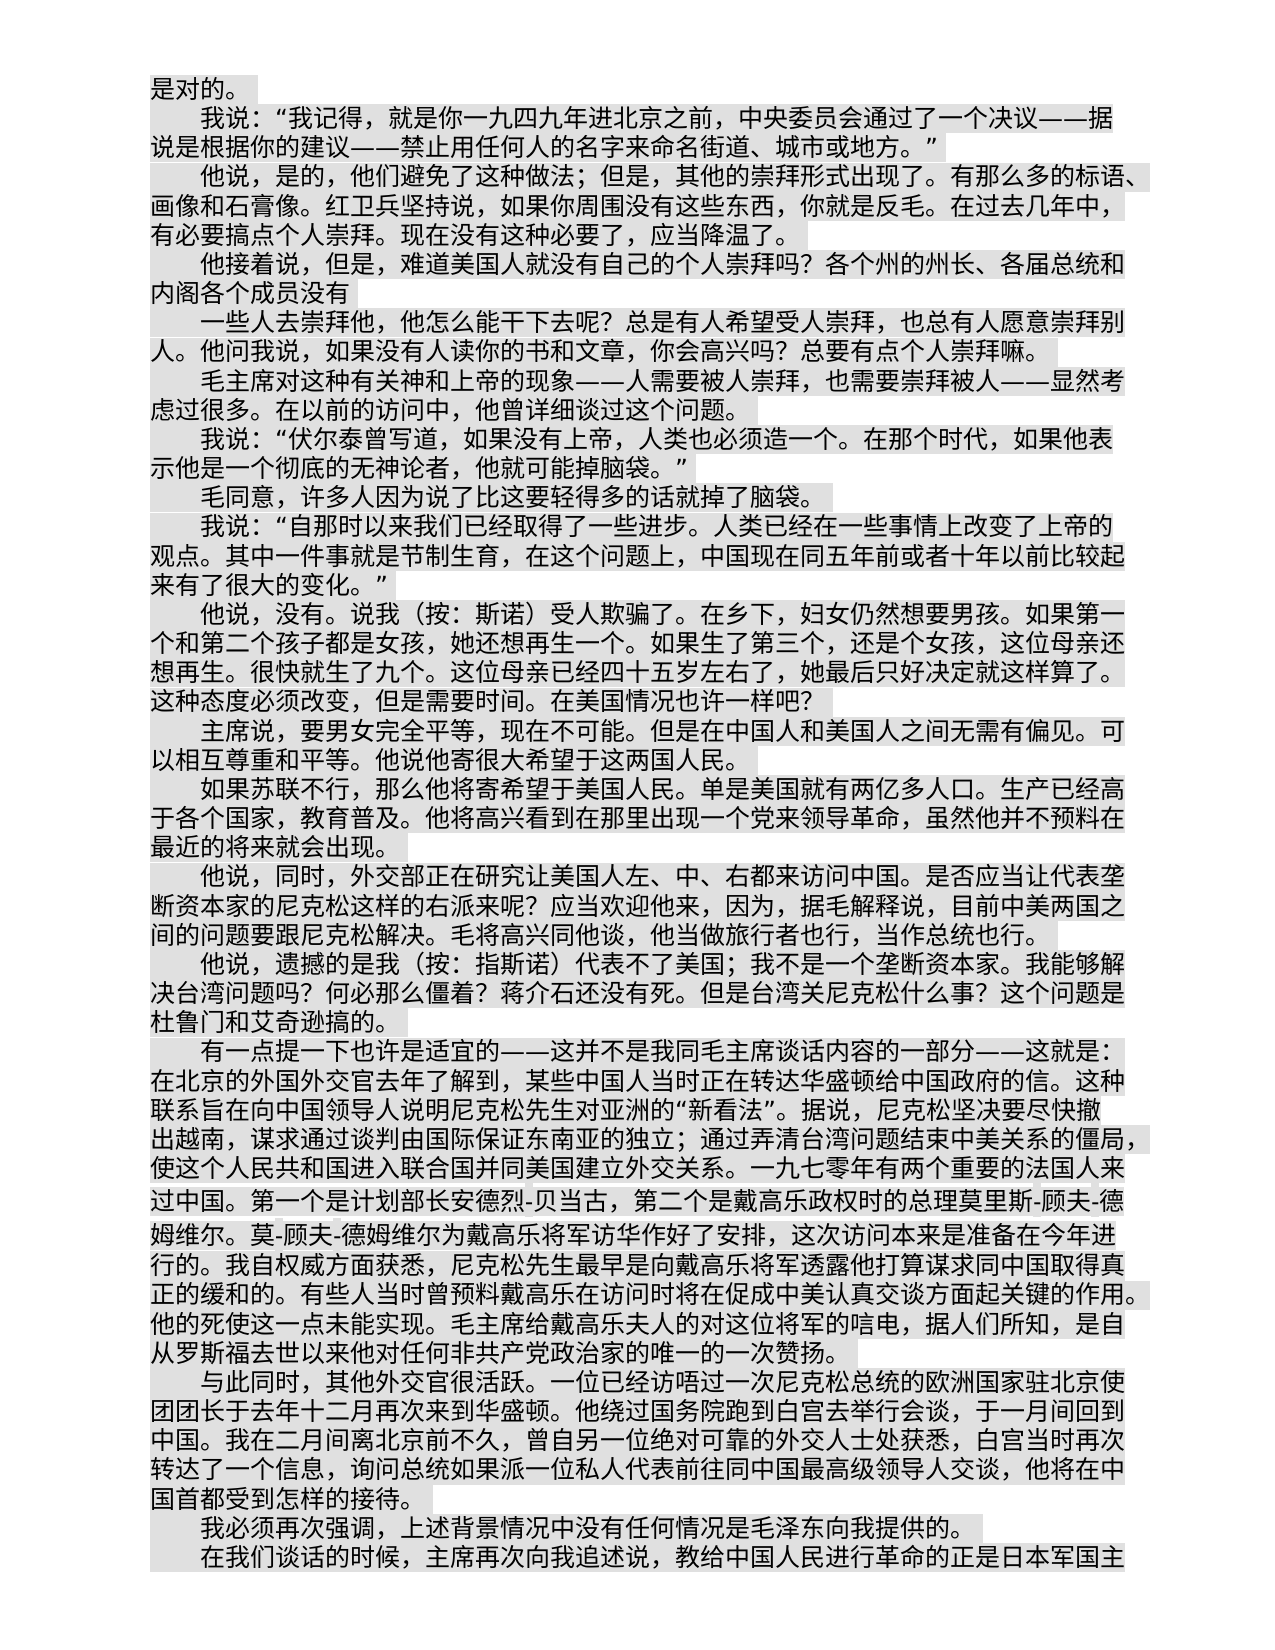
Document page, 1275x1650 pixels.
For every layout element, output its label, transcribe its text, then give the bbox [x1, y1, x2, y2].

text TO 123 西行漫步作者埃德加·斯诺1970年訪問中國一年後，分別在美國及義大利發表文章。1972年作者過逝。 一九七一年四月十八日意大利《时代》周刊---同毛泽东的一次交谈 一九七一年四月三十日美国《生活》杂志--我们同毛泽东谈了话 兩篇文章毛沒有提到日本 ，如果你另有所本，請找出來來源，否則你就是造謠胡扯。 意大利《时代》周刊 同毛泽东的一次交谈 去年十月，我登上了天安门城楼，周恩来总理乎意料地来找我。几秒钟之后，我的妻子和我被介绍给了毛泽东，这发生在中国的中心，在人类四分之一的中心。在下面能容纳五十万人的大广场上，一个大标语牌上写着毛泽东一九七零年五月二十日声明中的一句话，这一声明保证中国坚决支持柬埔寨的西哈努克亲王反对郎诺和美国，坚决支持刚刚建立起来的印之人民反美联盟，毛的这句话是： “全世界人民团结起来，打败美国侵略者及其一切走狗！” 后来，在毛主席七十七寿辰那天，《人民日报》发表了我们在天安门上的照片，照片的说明中把我说成是“美国友好人士”。那天这家报纸在每天都刊登毛思想的右上角登了这样一句话，“全世界人民包括美国人民都是我们的朋友。” 毛总是注意把各国人民同其政府的政策区分开来，我对于自己能作为这一态度的一个象征而感到高兴。 主席同我紧紧握手表示欢迎。他比一九六五年我上一次看到他时瘦了些，但更精神了，正是在那时，他正要采取他的政治生涯中也许是最勇敢的决定，但这一点我是现在才知道的。 主席简短地向我谈了一九六七年的几乎是无政府状态的情况，同时我们一起看那些为庆祝国庆准备的生动的彩车，真是五彩缤纷，形象动人！重点是中国的生产和备战。到处都有穿军装的人，但是，可以看到的为数不多的武器是民兵队伍手里的武器，其中有很多姑娘，头上梳着辫子。颂扬毛的著作的生动的画面一个接一个，但首先是涉及工厂、公社、文化事业和军事生活的画面。全身塑像和半身像，有的很大，重现了站在我身边的这位人物、这位领袖、这位第二次的解放即文化上的解放的创议人的形象。这第二次的解放是为了使革命象原来的那样纯洁，是为了让空前广泛的群众参加到革命中来。 在我们面前通过的游行队伍喊着，毛主席万岁，毛主席万岁，毛主席万万岁！很多青年人的眼里饱含着热泪。 我不由得指着这怀着崇拜心情的游行队伍问毛： “您觉得所有这些怎么样？您的印象如何？” 主席微露嗔色，摇摇头，又说“很好”，但看来他不是十分满意的。这是什么意思？又过来一些游行的人把我们的谈话打断了，使他没有能回答我的问话。只是在经过几周之后，在一次长时间的谈话中，我重新提出这一问题时，毛才非常坦率地向我谈到，个人崇拜是“讨嫌”的。我这才发现，在十月的那天，他的反应并不是赞成那些成千上万双手里拿着用来赞扬毛语录的画面、旗子和鲜花的。 问题仍然是重建党和重建国家的领导机构。据周恩来说，原来的党员恢复组织生活得占百分之九十五，而很多很有经验的干部正在等待重新任命职务。 当然，党的核心形式上在一九六九年四月就已经建立起来，那时，九大选出了新的中央委员会。但是，那时大量的老干部还在公社或者五-七干校（毛发出有关指示的日子）劳动。最严重的情况是，他们还得等待“解放”，还要令人满意地完成“斗、批、改”的三个阶段才能得到解放。另外一些干部被送去进行正常的思想教育，这是所有的党员都应该定期接受的教育。 同时，从家庭开始对新宪法进行全国性的讨论，新宪法号召要提高警惕，要进行群众性的大批判。新宪法的通过同第四届人大召开将一起使文化大革命达到最高峰。新宪法说中国是“中国共产党领导的”“无产阶级专政的社会主义国家”。七月一日将庆祝中国共产党的五十周年，那时，通过在形式上重建省委——这是“改”的象征————以及全国团结，政权的恢复，重建工作将完成。 “走资派”刘接受挑战 一九六六年党瘫痪到最严重程度时，重建的进程是很困难很艰巨的，那时，文化革命发展到了摧毁党的地步。 为什么这样强大的党的创建者和公认的天才领袖要“断然粉碎这个党”呢？这不是毛原来的打算，他只是要把“一小撮”人清除出权力结构。但是，最后触及到了很多高级领导人和毛的一些最老的同事。为首的是刘少奇，他是党的第一副主席，国家主席。 毛泽东永远是党的主席，刘是他的第一“副主席”。但是，一九六四年，毛失去了对他的“继任人”们组成的大部分机构，首先是国家机构的实际控制。比如，一九六五年，他甚至不能在北京的党报上发表一篇重要的文章，文章的目的是开始文化革命的宣传阶段。毛不得不以小册子的方式在上海发表它。 刘及其在中央委员会的盟友一直利用毛的名望利用国家、工会、党校、政治干部和官员来施展阴谋。确实，很多干部都认为自己是真正的毛泽东主义者，但是，刘以及同刘一样思想的那些同伙特别在一九五九到六一年的经济危机之后，在理论上利用了对毛的崇拜，在实际上侮辱了毛主义。他们不强调阶级斗争而只搞生产，他们只靠“专家”来提高技术水平，搞政治为经济权利和技术权利服务。他们主张扩大国家信贷（以及国家债务），而不是“大跃进”，不是以积极的劳动的思想热情来作资本。 在讨论后来成为毛的文化革命的纲领的文件时最后摊牌了。在一次决定性的冲突中，刘顽固地反对毛的第一点、也是最基本的一点：“斗垮走资本主义道路的当权派，批判资产阶级的反动学术“权威””，批判资产阶级和一切剥削阶级的意识形态，改革教育，改革文艺，改革一切不适应社会主义经济基础的上层建筑……” 刘面临的一个选择：要么粉碎自己的机构，要么进行较量。他没有放弃挑战。一九六五年一月二十五日，而不是在此之前，毛决定，刘必须下台。至少是一个高级负责人对我谈了这一点。 毛认为，人民和党员群众虽然是站在他的一边的，但被阴险的反对派引上了邪路。青年必须经历更深刻的第二次革命，接受教育，必须在斗争中接受锻炼，通过深入学习毛的教导重新获得生气。他希望恢复已经丧失的延安时代（一九三七——四七年）的精神，那时，一种平等的思想主宰那个时代，那时，毛的思想和党的首脑们教育党员们去争取最后的胜利。 应当有一种高于一切的思想，这就是毛的教导。这就意味着，高度集中，精简机构，相信群众的积极性和创造性，使城里人学会当农民，优先满足占人口百分之八十的农民的要求，农民自己用本身劳动创造的财富来进行集体投资，取消资产阶级的一切影响。换句话说，毛要的事，他的革命生涯的经历，以及必然的一切结果，让新的一代也来经历一番。 训练大家使用武器 因此，毛的信念所提出的第一个问题就是，党正沿着（苏联）修正主义的道路走向资本主义，正在出现一个新的特权阶层，一个掌权的官僚阶层，一个脱离人民的官吏阶层。第二个问题是同第一个问题密切联系的，即刘少奇妄图提出以妥协来解决中苏之间的僵局的问题。从一九六五年起，美国对北越的进攻出现了把战争扩大到中国的危险。刘要派一个中国代表团参加一九六六年召开的苏共二十三大，目的是恢复中苏联盟。毛的态度恰恰相反：要相信自己，要独立，要把 全国办成一个大学校，学习用人民战争反对美帝国主义和苏联社会帝国主义。 还讨论到了很多次要的问题和一些政治问题，但上面提到的两个问题是基本的。现在，人们说，刘和毛从一开始就代表着“两条路线”。毫无疑问，“两条路线”是存在的。据毛说，在党由两个人领导的四十五年里，也存在这样的情况，“非对抗性矛盾（逐步）变成了对抗性矛盾”（不可调和的矛盾）。是个人争权的斗争吗？人情的因素是不能完全同客观政治现实分开的，但是，毫无疑问，毛和刘之间的冲突首先是由于，两个人对于伟大的中国革命的方法和目标的考虑在实质上是不相同的。 关于后来发生的事已经写了很多，但这些历史是很复杂的，很难在这里用几行字说清。但只要说一点就够了，即毛在解放军帮助下所取得的胜利是如此全面，以致副主席、国防部长林彪可以在党的九大（九大定他为毛的法定继任人）说：“在任何时候、任何情况下，谁反对毛主席、谁反对毛泽东思想，就全党共讨之，全国共诛之。” 现在的事实是，毛泽东思想终于把全国动员到如下这样的目标上来：加速消灭城乡差别;提高生活水平和文化水平；工人、农民、士兵、党的官员和技术人员都一样有可能前进；农业技术和农业生产纳入学校教学内容之中，大家都亲自经历一番；消灭一切资产阶级思想，特别是在知识分子和官员当中残留的资产阶级思想；是学生和工人溶为一体，把学校的理论和工作实践结合起来，这样来使高等教育无产阶级化；按军队的而教育办法训练大家都使用武器；把青年培养成为这样的代表一个阶级的一代人：他们十分开通，受到良好教育，具有为全国人民和全世界人民服务的思想，不顾个人的得失，具有首先使人类最终摆脱饥饿、贪婪、无知、战争和资本主义这样的世界观。 这就是一切？是的，但还有别的。我只是简单地转述了我从官员、毛思想的积极分子以及受过毛思想的“再教育”的人那里听来的话。我也是用毛思想来解释文化革命过去是怎么回事、现在又是怎么回事的。 梦想参军 从林彪在党的九大宣布“无产阶级文化大革命取得了伟大胜利”至今两年以来，几乎占人口百分之九十七的非党群众在今天是如何生活得呢？ 幼儿园的许多孩子们给我唱了《毛主席永远和我们在一起》的歌子。任何人都会对你说他热爱毛主席。而且，今天的人同一九六五年我认识的人，除了大家都佩戴毛主席像章之外，在外表上几乎再没有任何区别。人们的穿着都一样：灰色和浅蓝色的裤子和上衣，男女都一样，别的就是草绿色和蓝色卡叽衣服。许多人宁愿在家里穿较好的和色彩鲜艳的衣服，然而现在在街上看到的“时兴”服装绝对是无产阶级化的。在城市里，农民和知识分子越来越难区分，象街道是干净整齐的一样，这两种人都是干净整齐的。 人们纯朴自然，言谈行动彬彬有礼。今天，群众都更多地受到教育；几乎所有的儿童都上学；在很多工厂里，工人都是中学毕业生。由于在过去二十年里载了许多树，城市变得漂亮起来；对农业的全面改造正改变着农村的旧面貌。 中国显然是从未有过地富裕起来，但不是个人富裕。 人们的营养丰富，身体健康，衣着合身；每周六天工作、参加政治活动或学习技术。空闲的时候，人们如果不去挖地道或修防空洞，就在家休息，或者打乒乓球或者是同朋友去游泳。人们偶尔也有一些担心的事，但担心的不是食品价格上涨、医药费用或税收增加。人们的生活水平不是很高，但是，他们不知道什么是借债和典当，不必担心折磨过他们的父母的饥饿和贫困。人们看到的报纸和杂志登的首先是政治和鼓舞人的消息，现在没有一个中国人是不关心政治的。另一方面，人们不必因这样的消息而感到担心：犯罪行为、经济危机、污辱、种族骚乱、婚姻丑事、吸毒、腐败行为、对富人的阶级性的妒忌等等。正如一个观察家所说的那样，中国是“道德的渊薮”。 我看到，工资稍有变动，即低工资和中等工资略有增加，高工资稍有缩减。 在十几个大城市里，在一些省城和公社里我看到，消费品很好，售价比一九六五年低或者几乎相等。 粮食、食油和棉布都是定量供应的。粮食定量根据人们的工种不同而不同，每人每月的定量在十三公斤到二十公斤之间，再加上目前供应充足的副食品，这是足够的了。中国是世界上生产棉纺品最多的国家，但这是在国际市场上的地位，在国内每人配给五米半棉布。相反，合成纤维品是随便购买的，因而需求量也就很大。食油的定量平均起来可以足够一家人的需要。除此以外，所有的消费品都是随便购买的。我没有看到私人汽车有所增加，为此，城市和铁路运输良好。交通费极低。 普通人一家也许至少有一辆自行车（农民也是如此）。有很多类型的住房，但一般说来都比过去的好（在农村，农民有自己的房屋，不必交房钱）。工厂工人的医疗费用食油他们的组织支付的。医药的售价比起西方国家的售价来简直可以说是不必花钱，避孕药是免费供应的。 除了这一切以外，只要对文化革命进行比较深刻的分析就可能充分地估价中国人民的生活方式。文化革命的效果在工厂、农村的公社、教育、医疗卫生、各种类型的文化活动和军队等方面的组织及政治改变当中是特别显著的。今天，青年的最大的想望是能参加海、陆、空军，但只有少数人被挑选上。 ----------------------------------------------------------- 美国《生活》杂志 毛泽东的一次交谈 毛泽东主席在去年十二月十八日在北京同我进行的一次长达五小时的谈话中，表述了他对中美关系、中俄关系和对外关系方面的其他一些问题以及对无产阶级文化大革命及其后果的一些看法。 主席批评了对毛“个人崇拜”的专讲形式的做法，解释了为什么在文化革命期间曾有必要采取这种讨嫌的做法，并且预言这种做法将逐渐改变。他说，人民共和国政府不久将让能代表美国广泛的政界和新闻舆论界的右、中、左三方面的一些人访问中国。他谈到赞成同美国最高级官员（包括尼克松先生在内）开始进行谈话。他说他寄很大希望于美国人民，认为美国人民将是一只有益于世界的潜在力量。 毛主席强调说，他不希望进行接见记者式的谈话。我们进行的是一次交谈。但是，只是在最近我才能够证实他不反对在不直接引用原话的情况下发表他的某些意见。 那是在清晨。我们共进了早餐，一直谈到一点左右。 毛宽敞的书房里四面都是书架，书架上摆满了数以百计的中文书籍，其中也有少量的外文书籍。许多书中插着注有解释的、作书签用的纸条。大写字桌上高高地堆着报刊和手稿。这是正在从事写作的作家的工作室。通过宽敞的窗户，可以瞥见园景，据说主席亲自在园子里种植蔬菜和试种庄稼。 我们讨论了我写的关于我们上次一九六五年一月谈话的报道，在那篇报道中，我曾写道，他承认中国确有“个人崇拜”。因为我写了这一点，有些人曾批评过我。 他说，那些反对我在一九六七年和一九六八年重访中国的官员都属于一个极左集团的，这个集团曾一度夺了外交部的权，但是，他们都早就被全部清除了。毛继续说，在我们一九六五年进行谈话的时候，许多权力——各个省、各个地方党委内，特别是北京市党委内的宣传工作地权力——他都管不了了。正因为如此，他那时曾说过需要有更多的个人崇拜，以便鼓动群众去摧毁反毛的、党的官僚机构。 今天，情况不同了。主席说，所谓“四个伟大”——对毛本人的称号——“伟大的导师、伟大的领袖、伟大的统帅、伟大的舵手”讨嫌。总有一天要统统去掉。只剩下“TEACHER（导师 ）”这个词，就是教员。毛历来是当教员的，现在还是教员。甚至在他成为共产主义者之前，他就是长沙的一个小学教员。其他的称号一概辞去。 我说：“我常常想，不知道那些呼毛口号最响，挥动旗子最起劲的人，是不是——就象有些人所说的——在打着红旗反红旗。” 毛点点头。他说，这些人分三种。一种是真心实意的。第二种是随大流的——因为别人喊“万岁”，他们也跟着喊。第三种人是伪君子。我（按：指斯诺）没有受这一套的骗是对的。 我说：“我记得，就是你一九四九年进北京之前，中央委员会通过了一个决议——据说是根据你的建议——禁止用任何人的名字来命名街道、城市或地方。” 他说，是的，他们避免了这种做法；但是，其他的崇拜形式出现了。有那么多的标语、画像和石膏像。红卫兵坚持说，如果你周围没有这些东西，你就是反毛。在过去几年中，有必要搞点个人崇拜。现在没有这种必要了，应当降温了。 他接着说，但是，难道美国人就没有自己的个人崇拜吗？各个州的州长、各届总统和内阁各个成员没有 一些人去崇拜他，他怎么能干下去呢？总是有人希望受人崇拜，也总有人愿意崇拜别人。他问我说，如果没有人读你的书和文章，你会高兴吗？总要有点个人崇拜嘛。 毛主席对这种有关神和上帝的现象——人需要被人崇拜，也需要崇拜被人——显然考虑过很多。在以前的访问中，他曾详细谈过这个问题。 我说：“伏尔泰曾写道，如果没有上帝，人类也必须造一个。在那个时代，如果他表示他是一个彻底的无神论者，他就可能掉脑袋。” 毛同意，许多人因为说了比这要轻得多的话就掉了脑袋。 我说：“自那时以来我们已经取得了一些进步。人类已经在一些事情上改变了上帝的观点。其中一件事就是节制生育，在这个问题上，中国现在同五年前或者十年以前比较起来有了很大的变化。” 他说，没有。说我（按：斯诺）受人欺骗了。在乡下，妇女仍然想要男孩。如果第一个和第二个孩子都是女孩，她还想再生一个。如果生了第三个，还是个女孩，这位母亲还想再生。很快就生了九个。这位母亲已经四十五岁左右了，她最后只好决定就这样算了。这种态度必须改变，但是需要时间。在美国情况也许一样吧？ 主席说，要男女完全平等，现在不可能。但是在中国人和美国人之间无需有偏见。可以相互尊重和平等。他说他寄很大希望于这两国人民。 如果苏联不行，那么他将寄希望于美国人民。单是美国就有两亿多人口。生产已经高于各个国家，教育普及。他将高兴看到在那里出现一个党来领导革命，虽然他并不预料在最近的将来就会出现。 他说，同时，外交部正在研究让美国人左、中、右都来访问中国。是否应当让代表垄断资本家的尼克松这样的右派来呢？应当欢迎他来，因为，据毛解释说，目前中美两国之间的问题要跟尼克松解决。毛将高兴同他谈，他当做旅行者也行，当作总统也行。 他说，遗撼的是我（按：指斯诺）代表不了美国；我不是一个垄断资本家。我能够解决台湾问题吗？何必那么僵着？蒋介石还没有死。但是台湾关尼克松什么事？这个问题是杜鲁门和艾奇逊搞的。 有一点提一下也许是适宜的——这并不是我同毛主席谈话内容的一部分——这就是：在北京的外国外交官去年了解到，某些中国人当时正在转达华盛顿给中国政府的信。这种联系旨在向中国领导人说明尼克松先生对亚洲的“新看法”。据说，尼克松坚决要尽快撤出越南，谋求通过谈判由国际保证东南亚的独立；通过弄清台湾问题结束中美关系的僵局，使这个人民共和国进入联合国并同美国建立外交关系。一九七零年有两个重要的法国人来过中国。第一个是计划部长安德烈-贝当古，第二个是戴高乐政权时的总理莫里斯-顾夫-德姆维尔。莫-顾夫-德姆维尔为戴高乐将军访华作好了安排，这次访问本来是准备在今年进行的。我自权威方面获悉，尼克松先生最早是向戴高乐将军透露他打算谋求同中国取得真正的缓和的。有些人当时曾预料戴高乐在访问时将在促成中美认真交谈方面起关键的作用。他的死使这一点未能实现。毛主席给戴高乐夫人的对这位将军的唁电，据人们所知，是自从罗斯福去世以来他对任何非共产党政治家的唯一的一次赞扬。 与此同时，其他外交官很活跃。一位已经访唔过一次尼克松总统的欧洲国家驻北京使团团长于去年十二月再次来到华盛顿。他绕过国务院跑到白宫去举行会谈，于一月间回到中国。我在二月间离北京前不久，曾自另一位绝对可靠的外交人士处获悉，白宫当时再次转达了一个信息，询问总统如果派一位私人代表前往同中国最高级领导人交谈，他将在中国首都受到怎样的接待。 我必须再次强调，上述背景情况中没有任何情况是毛泽东向我提供的。 在我们谈话的时候，主席再次向我追述说，教给中国人民进行革命的正是日本军国主义者。由于他们的侵略，他们激起了中国人民进行战斗，并且帮助了中国的社会主义取得统治地位。 我提到几天前西哈努克亲王曾对我说：“尼克松是毛泽东最好的代理人。他对柬埔寨炸得越凶，他就越使更多的人变成共产党人。他是他们最好的弹药运输人。”毛泽东同意说，是的，他喜欢那样的帮助。 我提醒他说，两个月前天安门广场举行“十一”游行时我同他的谈话的过程中，他曾告诉我，他“不满意目前的情况”。我请他解释他那番话的意思。 他回答说，文化大革命中有两件事他很不赞成。一个是讲假话。有人一面说要文斗，不要武斗，而实际上却在桌子下面踢人家一脚，然后把脚收回来。当被踢的那个人问他：“你为什么踢我啊”他又说：“我没有踢你啊，你看，我的脚不是还在这里吗？”毛说，这是讲假话。后来，文化大革命中的冲突发展成了打派仗——开始用长矛，后来用步枪，，又用迫击炮。外国人讲中国大乱，不是假话，是真的，武斗。 主席很不高兴的另一件事是虐待“俘虏”——即罢了官和接受再教育的党员和其他人。解放军的老办法——释放俘虏并发给路费回家，这曾使许多敌人士兵受到感化而志愿参加他们的队伍——常常被忽视了。 毛泽东最后说，如果一个人不讲真话，他怎么能到别人的信任呢？谁信任你啊？朋友之间也是这样。 我问道：“俄国人害怕中国人吗？” 他回答说，有人是这样说，但是他们为什么要害怕呢？中国的原子弹只有这么大（毛伸出他的小手指），而俄国的原子弹有那么大（他伸出他的拇指）。俄国和美国的原子弹加起来（他把两个拇指并在一起）有这么大。 但是 从长远的观点来看，俄国人害怕中国吗？ 他回答说，听说他们有点怕。即使一个人的房子里有几只老鼠，这个人也可能吓坏了，怕老鼠吃掉他的糖果。比如，中国挖防空洞，俄国人因而感到不安。但是如果中国人钻防空洞，他们怎么能够打别人呢？ 至于意识形态问题，是谁打了第一枪呢？俄国人叫中国人教条主义，后来中国人叫俄国人修正主义。中国发表了俄国人的批评文章，但是俄国人不敢发表中国的批评文章。后来他们派了一些古巴人，随后又派了罗马尼亚人去要求中国人停止公开论战。毛说，那不行。如果必要的话，要争论一万年。后来柯西金本人来了。他们会谈后，毛对他说，他将减少一千年，但是不能再减了。 他说，俄国人瞧不起中国人，也瞧不起许多国家的人民。他们以为，只要他们一句话，大家就都会听从。 他们不相信也有不听的，其中一个就是鄙人。尽管中俄意识形态的分歧现在是不可调和的（正如他们在柬埔寨问题上采取互相矛盾的政策所表明的那样），但是他们最终还是可以解决他们国家之间的问题的。 毛主席再次提到美国说，中国应该学美国把责任和财富分散到五十个州的那种发展办法。中央政府不能什么事都干。中国必须依靠地区和地方的积极性。 通过这次和其他几次非正式的交谈，我相信，在今后的中美会谈中，毛主席一定会坚持那些指导中国全部对外政策、中国在意识形态方面和对世界的看法以及中国的地区政策的基本原则。另一方面，我也相信，在国际紧张局势得以缓和以后，中国将谋求同欢迎它充分参加世界事务的一切友好国家和敌对国家中的一切友好人民进行合作。 ------------------ 另外 在1937年出版的西行漫記裡毛談到抗日戰爭，這是在日本侵華全面戰爭的前一年。 三 论抗日战争 “这一切以及其他的因素，是决定战争的条件，使我们可以对日本的堡垒和战略根据地作最后的决定性的攻击，将日本占领军赶出中国。 “至于军火，日本不能夺取我们内地的兵工厂，而这是仅够供给中国军队用许多年的；他们也不能阻止我们从他们自己手中夺取大量的武器和军火。红军就是用这种方法从国民党手中来装备它现在的部队的：九年以来，国民党成了我们的‘军火运输队’。如果全中国人民联合起来抗日，那末，运用这种战术来取得我们的军火的可能性就更加无限了！ 我问：“你认为这样的战争要打多久？” 答：“那就是坚决地、断然地坚持对日本侵略进行抗战。此外，它还要求遵守我们在呼吁建立民主共和国和国防政府的宣言中所提出的各点。” “这并不是说要放弃战略要冲，只要认为有利，战略要冲还是应该用阵地战来保卫的。但中心战略却比必须是运动战，而着重依靠游击队战术。深垒战必须利用，但这在战略上只是辅助的和次要的。” 我突然想起第二天早上八点有一个约会要参观红军大学——要考察中国共产党人抗日情绪的“诚意”，这个地方大概是最合适不过了。 问：“在实际上，苏维埃政府和红军怎样才能跟国民党军队合作抗日呢？在对外战争中，所有的中国军队，是必须放在统一指挥之下的。如果最高军事会议有红军代表，红军是否愿意遵守它的政治和军事的决定？” 这样的人会是真的在认真地考虑战争吗？ 问：“一旦发生中日战争，你想日本会不会发生革命呢？” 白崇禧、李宗仁、韩复榘、胡宗南、陈诚、张学良、冯玉祥和蔡廷锴都似乎相信：中国战胜日本的唯一希望，最终必须依靠把大军分成机动部队，进行优势的运动战，并且在广大的游击区域中要有能力维持持久的防御，这样先在经济上，后在军事上慢慢拖垮日本。这至少就是他们的理论。 “必须记住，这次战争是在中国境内打的。这就是说日本人受到敌视他们的中国人民的完全包围。日本人的全部给养不得不靠从外面运进来，并且还要加以保护，在各交通线都要重兵驻守，同时在东三省和日本的基地也必须重兵驻守。 答：“是的。只要它是真正抗日的，我们的政府将全心全意遵守这样一个会议的决定。” “你认为在什么条件下，中国人民才能够消耗和打败日本的军队？”我问。 答：“战略应该是一种在一条很长的、流动的、不定的战线上进行运９９ｌｉｂ•ｎｅｔ动战的战略，战略的成功完全要靠在地形险阻的地方保持高度机动性，其特点是进攻和退却都要迅速，集中和分散都要迅速。这将是一种大规模的运动战，而不是深壕、重兵和坚垒的单纯阵地战。我们的战略和战术必须依作战的地形来决定，而这就决定了运动战。 “除了中国正规军之外，我们还应在农民中创建、指导并且在政治上和军事上武装大量的游击队。东三省的这种类型的抗日义勇军的成绩，只不过是全国革命农民中可以动员起来的潜在抵抗力量的极小表现。只要有适当的领导和组织，这种队伍可以弄得日本人一天二十四小时疲于奔命，愁得要死。 “战争的进行中使中国有可能夺获许多日本的俘虏、武器、弹药、战争机器，等等。到了某个时候，我们就越来越可以跟日本军队作阵地战，利用堡垒和深壕了，因为随着战争的进展，抗日军队的技术装备一定会大大的改善，而且还有与外国的重大援助而加强起来。在占领中国的长期负担的重压下，日本的经济是要崩溃的；在无数次胜负不决的战役的考验下，日本军队的士气是要涣散的。当日本帝国主义的浪潮在中国抗战的暗礁上冲散了以后，中国革命人民中潜藏的大量人力，却还可以输送无数为自己的自由而战斗的战士到前线来。 时间已经过了早晨两点，我精疲力尽，但在毛泽东的苍白有点发黄的脸上，我却找不出一些疲倦的表示。在吴亮平翻译和我纪录的时候，它一忽儿在两个小房间之间来回踱步，一忽儿坐下来，一忽儿躺下来，一忽儿倚着桌子读一叠报告。毛夫人也还没有睡。忽然间，他们两个都俯过身去，看到一只飞娥在蜡烛旁边奄奄一息地死去，高兴得叫起来。这确是一支很可爱的小东西，翅膀是淡淡的苹果绿，边上有一条橘黄色和玫瑰色的彩纹。毛泽东打开一本书，把这片彩色的薄纱般的羽翼夹了进去。 “在抗日战争中，中国人民会有比红军对国民党斗争时候所能利用的更大的有利条件。中国是一个很大的国家，只要还有一寸的土地没有在侵略者刺刀的下面，它就不能说是被征服。就算日本占领了一大部分中国，一块有一万万，或者甚至二万万人口的地方，要打败我们，也还差得很远。我们仍旧有很大的力量来抵抗日本军阀，而且在整个战争中，他们还得不断打一场激烈的后卫战。 “有许多人以为一旦日本占领了沿海的几个战略要冲而实行封锁以后，中国就将不可能继续对日抗战了。这是胡说。我们只要看看红军的历史，就可以驳倒这种看法。在有些时候，我们的力量在数量上要比国民党的军队少十倍或二十倍，他们在装备上也胜过我们。他们 http://www.99lib.net 的经济资源超过我们好几倍，他们还得到外界物资上的援助。可是，为什么红军还能节节获胜，它不仅能够存在到今天，而且还能增加它的力量？ 答：“日本的革命不仅是可能的，而且是一定的。在日军一遭到严重的失败，革命就不可避免地马上要开始发生了。” 问：“怎样才能最好的武装人民、组织人民和训练人民来参加这样的战争？” 问：“中国人民的当前任务是夺回丢给日本帝国主义的全部失地，还是只将日本赶出华北和长城以北的中国领土？” 毛泽东继续说：“从地理方面来说，战场是这样的广大，因此我们有可能以最大的效率来进行运动战，这对像日本这样行动缓慢的战争机器有致命的效果，因为它为了对付后方的袭击，不得不小心翼翼地摸索着前进。如果在一条狭隘的战线上集中重兵、竭力防御一二处要镇，那就完全丢掉了我们地理上和经济组织上的战术有利条件，而重蹈阿比希尼亚的覆辙。我们的战略和战术应该注意避免在战争初期阶段进行大决战，而应该逐步打击敌军有生力量的士气、斗志和军事效率。 一九三六年七月十六日，我坐在毛泽东住处里面一条没有靠背的方凳上。时间已过了晚上九点，“熄灯号”已经吹过，几乎所有的灯火已经熄灭。毛泽东家里的天花板和墙壁，都是从岩石中凿出来的；下面则是砖块地。窗户也是从岩石中凿出的，半窗里挂着一幅布窗帘，我们前面是一张没有上油漆的方桌，铺了一块清洁的红毡，蜡烛在上面毕剥着火花。毛夫人在隔壁房间里，把那天从水果贩子那里买来的野桃子制成蜜饯。毛泽东交叉着腿坐在从岩石中凿成的一个很深的壁龛里，吸着一支前门牌香烟。 问：“你对这样一场战争在军事上和政治上的可能发展趋势有怎么样的看法？” 这里不妨插一句，就是这种战略一般来说似乎也颇得非共产党的中国军事领导人的普遍赞成。南京由于有一支全部靠输入的空军，固然有了一支虽然开支浩大然而力量可观的对内进行镇压的力量，但大部分的专家，对于它在对外战争中的长期价值，却并不存在怎样的幻想。空军和中央军的这种机械化，有许多人甚至视为是化费不赀的玩具，认为在战争初期时肯定有令人感到意外的效果和辅助性的防御作用，但在最初几个星期后，就不能维持主动的作用，因为中国几乎完全没有基本军事工业，足以维持和补充空军或现代战争中任何其他高度技术化的部队。 九*九*藏*书*网答：“是的。我们的军队当然不会开入抗日军队所驻扎的任何区域的——我们在过去也不曾这样做过。红军决不会乘机利用战时的情势。” 问：“在这次‘解放战争’中，你看应该主要采取怎样的战略和战术？” “我们将欢迎并优待被我们俘获的和解除武装的日本官兵。我们不会杀他们。我们将对兄弟一般的对待他们。我们对于日本无产阶级的士兵并无冲突，我们要用一切方法使他们站起来，反对他们本国的法西斯压迫者。我们的口号是：‘联合起来反对共同的压迫者法西斯头子！’。反法西斯的日本士兵是我们的朋友，我们的目标是不矛盾的。” “阿比希尼亚的错误，除了内部政治上的弱点以外，就是在于他们想保有一条纵深战线，使得法西斯便于轰炸，便于放毒气，便于将技术上较强的战争机器对不机动的集中兵力进行袭击，使得自己受到致命的有机伤害。 “我们相信中国人民一旦有了他们自己的政府，开始抗战，需要跟苏联以及其他友邦建立友好联盟时，苏联一定将首先来和我们握手。反对日本帝国主义的斗争，是全世界的事，苏联既是世界的一部分，它同英、美一样不能保持中立。” 他回答说：“三个条件可以保证我们的成功：第一、中国结成抗日民族统一战线；第二、全世界结成反日统一战线；第三、目前在日本帝国主义势力下受苦的被压迫各国人民采取革命行动。在这三个条件中，主要条件是中国人民自己的团结。” 答：“人民必须有组织自己和武装自己的权利。这种自由，蒋介石在过去是不肯给予他们的。但这种压制可并没有完全成功——譬如就红军的情形来说，就是如此。还有，北平、上海和其它各地虽有严重的镇压，但是学生却仍开始把自己组织起来，有了政治上的准备。但是学生和革命的反日群众还没有获得他们的自由，还不能动员起来，加以训练和武装。反过来，当人民大众获得了经济的、社会的和政治的自由，他们的力量就将千百倍的增强，全国人民的真正力量就将显示出来。 毛答：“这要看中国人民的民族统一战线的力量，要看中国和日本国内的许多的决定性因素，要看国际对华援助的程度以及日本内部革命发展的速度而定。如果中国人民的民族统一战线是极其一致的，如果上下左右都是有效地组织起来的，如果那些认识到日本帝国主义对自身利益威胁的各国政府给予中国的国际援助是大量的，如果日本国内很快发生革命，那末这次战争就会很短，很快就可以得到胜利。但是，如果这些条件不能实现，那末战争会是很长久的，但到最后，日本还是要被打败，只不过牺牲重大，全世界都要经历一个痛苦的时期。”99lib•net 问：“共产党对于这样合作的交换条件是什么？” 答：“中国的当前任务是收复全部失地，不仅仅是保卫我们长城以南的主权。这就是说，东三省是必须收复的。但我们并没有将朝鲜包括在内。不过，在我们恢复了中国失地的独立以后，如果朝鲜人要想挣脱日帝国主义的锁链，我们对他们的独立斗争将加以热情的援助。对于台湾也是如此。至于内蒙古，那是汉人和蒙人合居的地方，我们一定要把日本从那里赶出去，帮助内蒙古建立一个自治的政府。” “答案就是，红军和苏维埃政府已在他们区域内的全体人民中，造成了一种磐石般的团结，因为苏区中的每一个人，都准备为他的政府反抗压迫者而战，因为每一个人都是志愿的、自觉的，为着他本身的利益和他认为正确的信仰而战。第二，在苏区的斗争中，人民是由有能力、有力量和有决心的人领导的，他们对于自己的战略上、政治上、经济上以及军事上的需要，都有着深切的了解。红军获得了许多次的胜利——当开始的时候，有决心的革命家手中只握着几十支步枪——因为它在人民中有坚实的基础，能够从老百姓方面甚至从白军方面吸引许多朋友。敌人在军事上强过我们不知多少倍，但在政治上，它却是无法动弹的。 “是的。如果别的帝国主义国家不象日本这样的行动，而且如果中国打败了日本，那就意味着中国人民大众是觉醒了，动员了起来，而且确立了他们的独立。因此，帝国主义这个主要问题也就解决了。” “因此，文体中心点又要归结到全中国人民的动员和团结，统一战线的建立，这就是共产党从一九三二年以来所一直主张的。” 问：“你想苏俄和外蒙古是否会卷入这场战争，是否会来帮助中国？在怎样的情势之下，才有这种可能？” 我在搜集材料上多亏吴亮平给我许多的帮助。他是蒋介石在浙江的故乡奉化一个大地主的儿子。几年以前，因为他那显然有野心的父亲要叫他和蒋总司令的一个亲戚订婚，他就从家里逃出。吴是上海大复大学的毕业生。在上海，帕特·吉文斯曾经逮捕他，使他在华德路监牢里关了两年。他曾经留学法国、英国和苏联，二十六岁，因为作为一个共产党努力工作，领到了制服、住所和食物---后者主要是小米和面条。 “从经济上说，九-九-藏-书-网中国当然不是统一的。但是中国经济的不平衡发展，在对经济高度集中的日本抗战的时候，也是有利的。譬如将上海跟中国其他部分隔绝，对于中国并不像将纽约跟美国其他部分隔绝这样的危害严重。而且，日本要使全中国陷于孤立是不可能的，日本从大陆的观点来看，仍是一个海国，它就不能封锁中国的西北、西南和西部。 答：“这里包含两个问题——外国的政策和中国军队的战略。现在，日本的大陆政策，谁都知道是已经确定的了。那些以为再牺牲一些中国主权，再作一些经济上、政治上或领土上的妥协让步，就可以阻止日本前进的人们，只不过是沉溺在乌托邦的幻想中。南京过去所采取的错误政策，就是根据这种的战略，我们只要看一看东亚的地图，就可知道结果是怎样了。不过我们已经知道，不仅是华北，连长江下游和我们南部的海港，都包括在日本的大陆计划里面。此外，也同样很清楚，日本的海军还想封锁中国海，夺取菲律宾、暹罗（泰国）、印度支那、马来亚和荷属东印度。一旦发生战争，日本必将把这些地方作为它的战略基地，割断英、法、美和中国的联系，独占南太平洋各个海面。这些行动都包括在日本海上战略计划中，我们已看到了这种计划。而且这种海上战略，是必将与日本陆上战略相配合的。 “红军经过自己的斗争，从军阀手中获得了自由，成为一支不可征服的力量。抗日义勇军，也同样的从日本压迫者的手中，获得了行动自由，武装了他们自己。中国人民如果加以训练起来、武装起来和组织起来，他们也一样可以成为一支不可战胜的力量。” 问：“红军是否同意，除了得到最高军事会议的允许或命令之外，不开入也不进攻国民党军队所驻扎的区域？” 答：“苏联当然也不是一个孤立的国家。它不能不顾远东的事态。它不能保持消极被动。它是坐视日本征服全中国，把中国作为进攻苏联的战略基地？还是帮助中国人民抵抗日本侵略者，争取独立，同俄国人民建立友好关系呢？我们认为俄国会采取后一条途径的。 毛泽东开始回答我提出关于共产党对日政策的第一个问题，我的问题是这样的：“如果日本被打败了而且被逐出了中国，你是不是以为‘外国帝国主义’这个大问题总的来说也就此解决了呢？” 坐在我旁边的是吴亮平，他是一位年轻的苏维埃“干部”，在我对毛泽东进行“正式”访问时担任译员。我把毛泽东对我所提出的问题的回答，用英文全部记下来，然后又译成了中文，由毛泽东改正，他对具体细节也必力求准确是有名的。靠着吴先生的帮助，这些访问再译成了英文，经过这样的反复，我相信这几节文字很少有报道的错误。 [150, 75, 1125, 1572]
